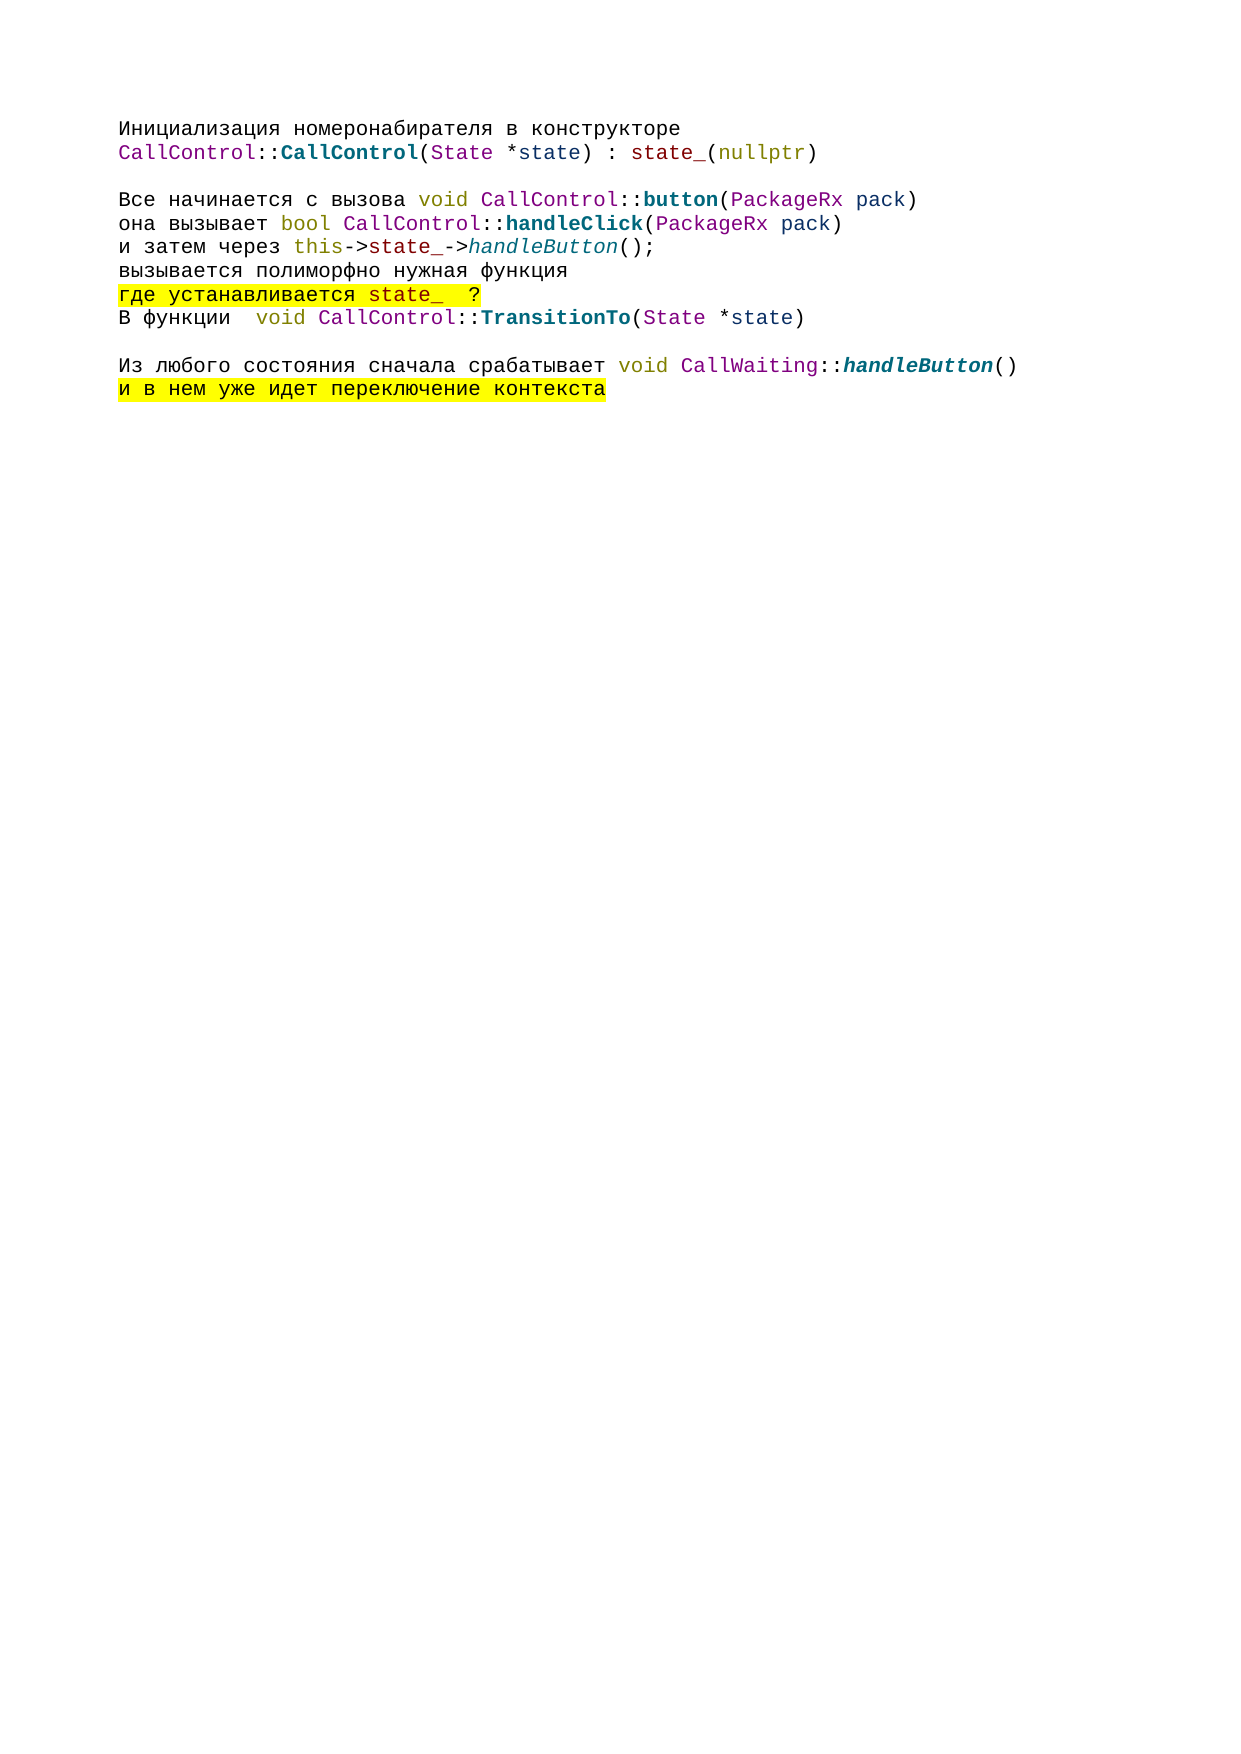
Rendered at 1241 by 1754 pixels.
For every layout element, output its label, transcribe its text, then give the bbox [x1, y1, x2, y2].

text Все начинается с вызова void CallControl::button(PackageRx pack) [118, 189, 1122, 213]
text Инициализация номеронабирателя в конструкторе [118, 118, 1122, 142]
text вызывается полиморфно нужная функция [118, 260, 1122, 284]
text Из любого состояния сначала срабатывает void CallWaiting::handleButton() [118, 354, 1122, 378]
text где устанавливается state_ ? [118, 284, 1122, 307]
text CallControl::CallControl(State *state) : state_(nullptr) [118, 142, 1122, 165]
text и затем через this->state_->handleButton(); [118, 236, 1122, 260]
text и в нем уже идет переключение контекста [118, 378, 1122, 402]
text В функции void CallControl::TransitionTo(State *state) [118, 307, 1122, 331]
text она вызывает bool CallControl::handleClick(PackageRx pack) [118, 213, 1122, 236]
